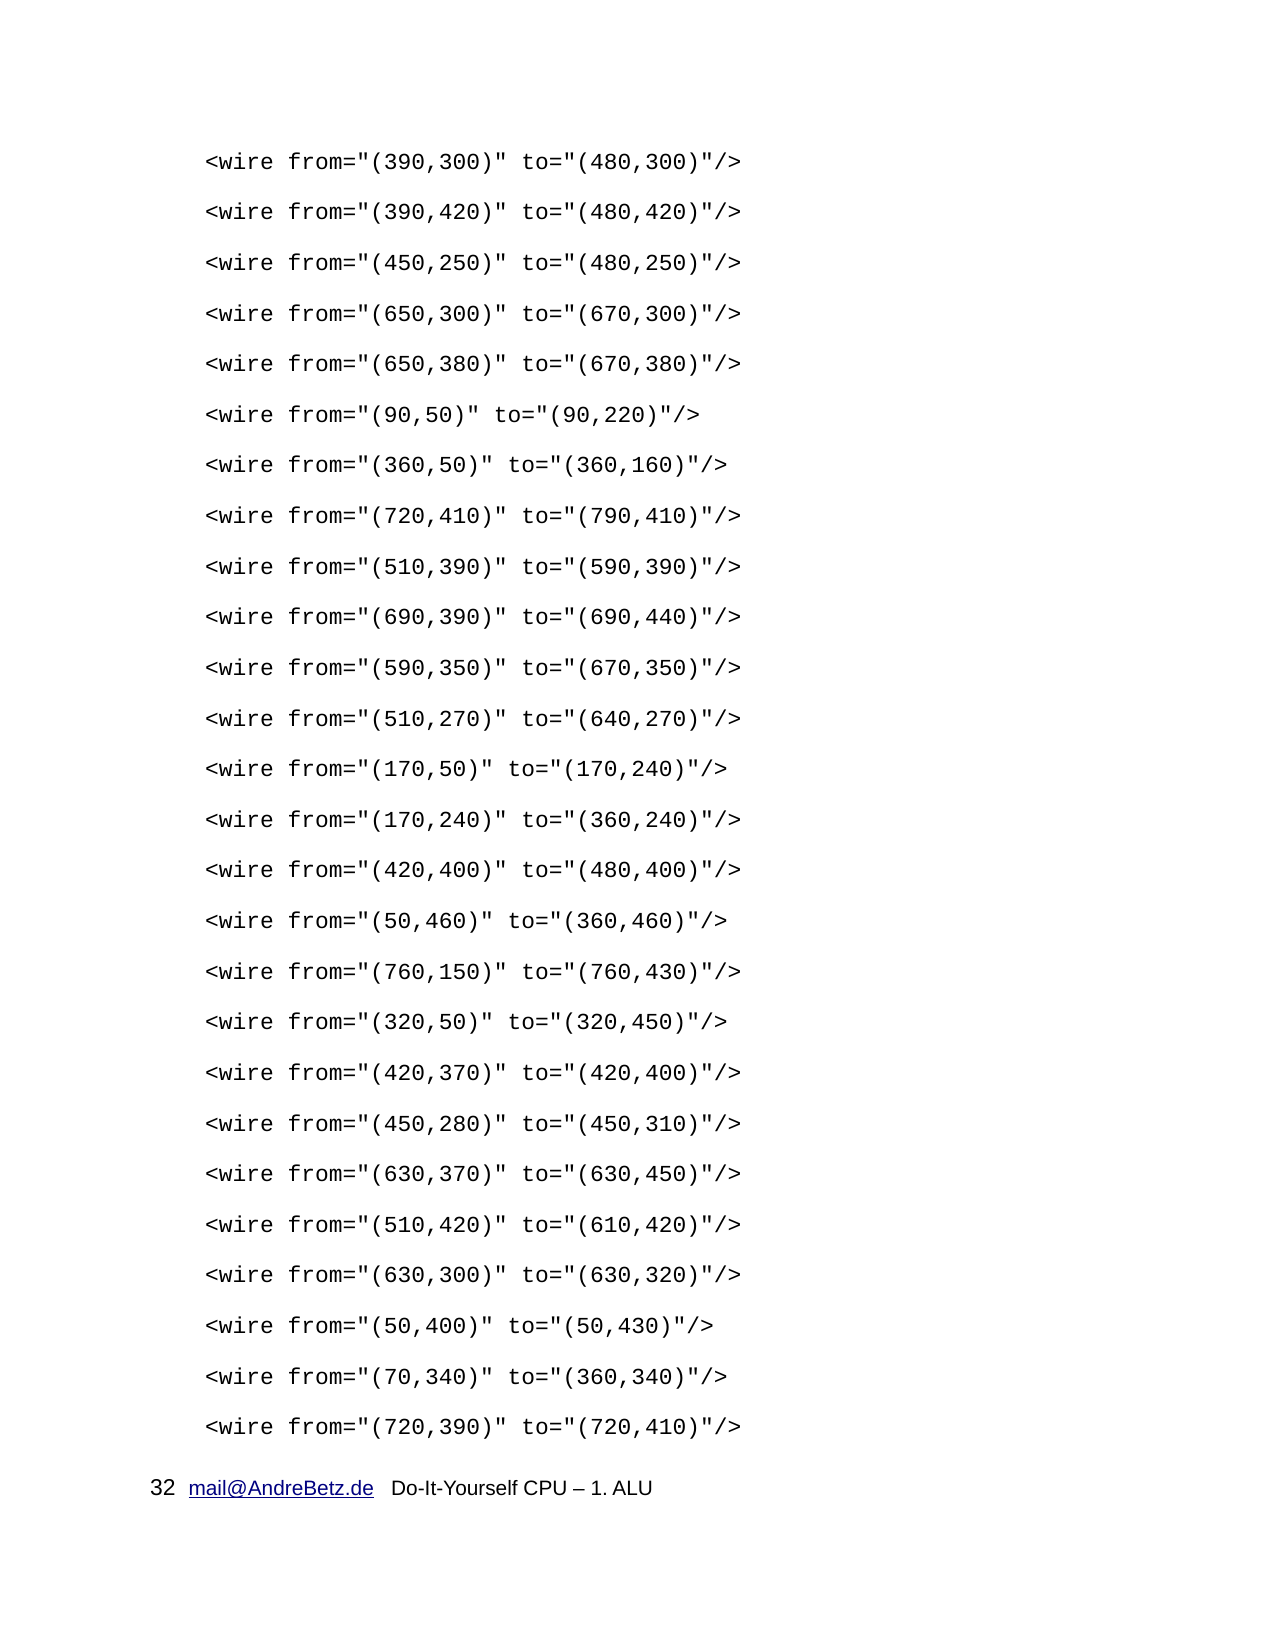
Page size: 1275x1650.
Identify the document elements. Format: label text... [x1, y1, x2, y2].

text <wire from="(420,400)" to="(480,400)"/> [150, 859, 1125, 885]
text <wire from="(390,300)" to="(480,300)"/> [150, 150, 1125, 176]
text <wire from="(390,420)" to="(480,420)"/> [150, 201, 1125, 227]
text <wire from="(450,250)" to="(480,250)"/> [150, 251, 1125, 277]
text <wire from="(70,340)" to="(360,340)"/> [150, 1365, 1125, 1391]
text <wire from="(590,350)" to="(670,350)"/> [150, 656, 1125, 682]
text <wire from="(170,50)" to="(170,240)"/> [150, 757, 1125, 783]
text <wire from="(690,390)" to="(690,440)"/> [150, 606, 1125, 632]
text <wire from="(650,300)" to="(670,300)"/> [150, 302, 1125, 328]
text <wire from="(630,370)" to="(630,450)"/> [150, 1162, 1125, 1188]
text <wire from="(510,390)" to="(590,390)"/> [150, 555, 1125, 581]
text <wire from="(650,380)" to="(670,380)"/> [150, 352, 1125, 378]
text <wire from="(50,400)" to="(50,430)"/> [150, 1314, 1125, 1340]
text <wire from="(720,410)" to="(790,410)"/> [150, 504, 1125, 530]
text <wire from="(90,50)" to="(90,220)"/> [150, 403, 1125, 429]
text <wire from="(360,50)" to="(360,160)"/> [150, 454, 1125, 480]
text <wire from="(320,50)" to="(320,450)"/> [150, 1011, 1125, 1037]
text <wire from="(450,280)" to="(450,310)"/> [150, 1112, 1125, 1138]
text <wire from="(630,300)" to="(630,320)"/> [150, 1264, 1125, 1290]
text <wire from="(760,150)" to="(760,430)"/> [150, 960, 1125, 986]
text <wire from="(170,240)" to="(360,240)"/> [150, 808, 1125, 834]
text <wire from="(420,370)" to="(420,400)"/> [150, 1061, 1125, 1087]
text <wire from="(50,460)" to="(360,460)"/> [150, 909, 1125, 935]
text <wire from="(510,270)" to="(640,270)"/> [150, 707, 1125, 733]
text <wire from="(510,420)" to="(610,420)"/> [150, 1213, 1125, 1239]
text <wire from="(720,390)" to="(720,410)"/> [150, 1416, 1125, 1442]
